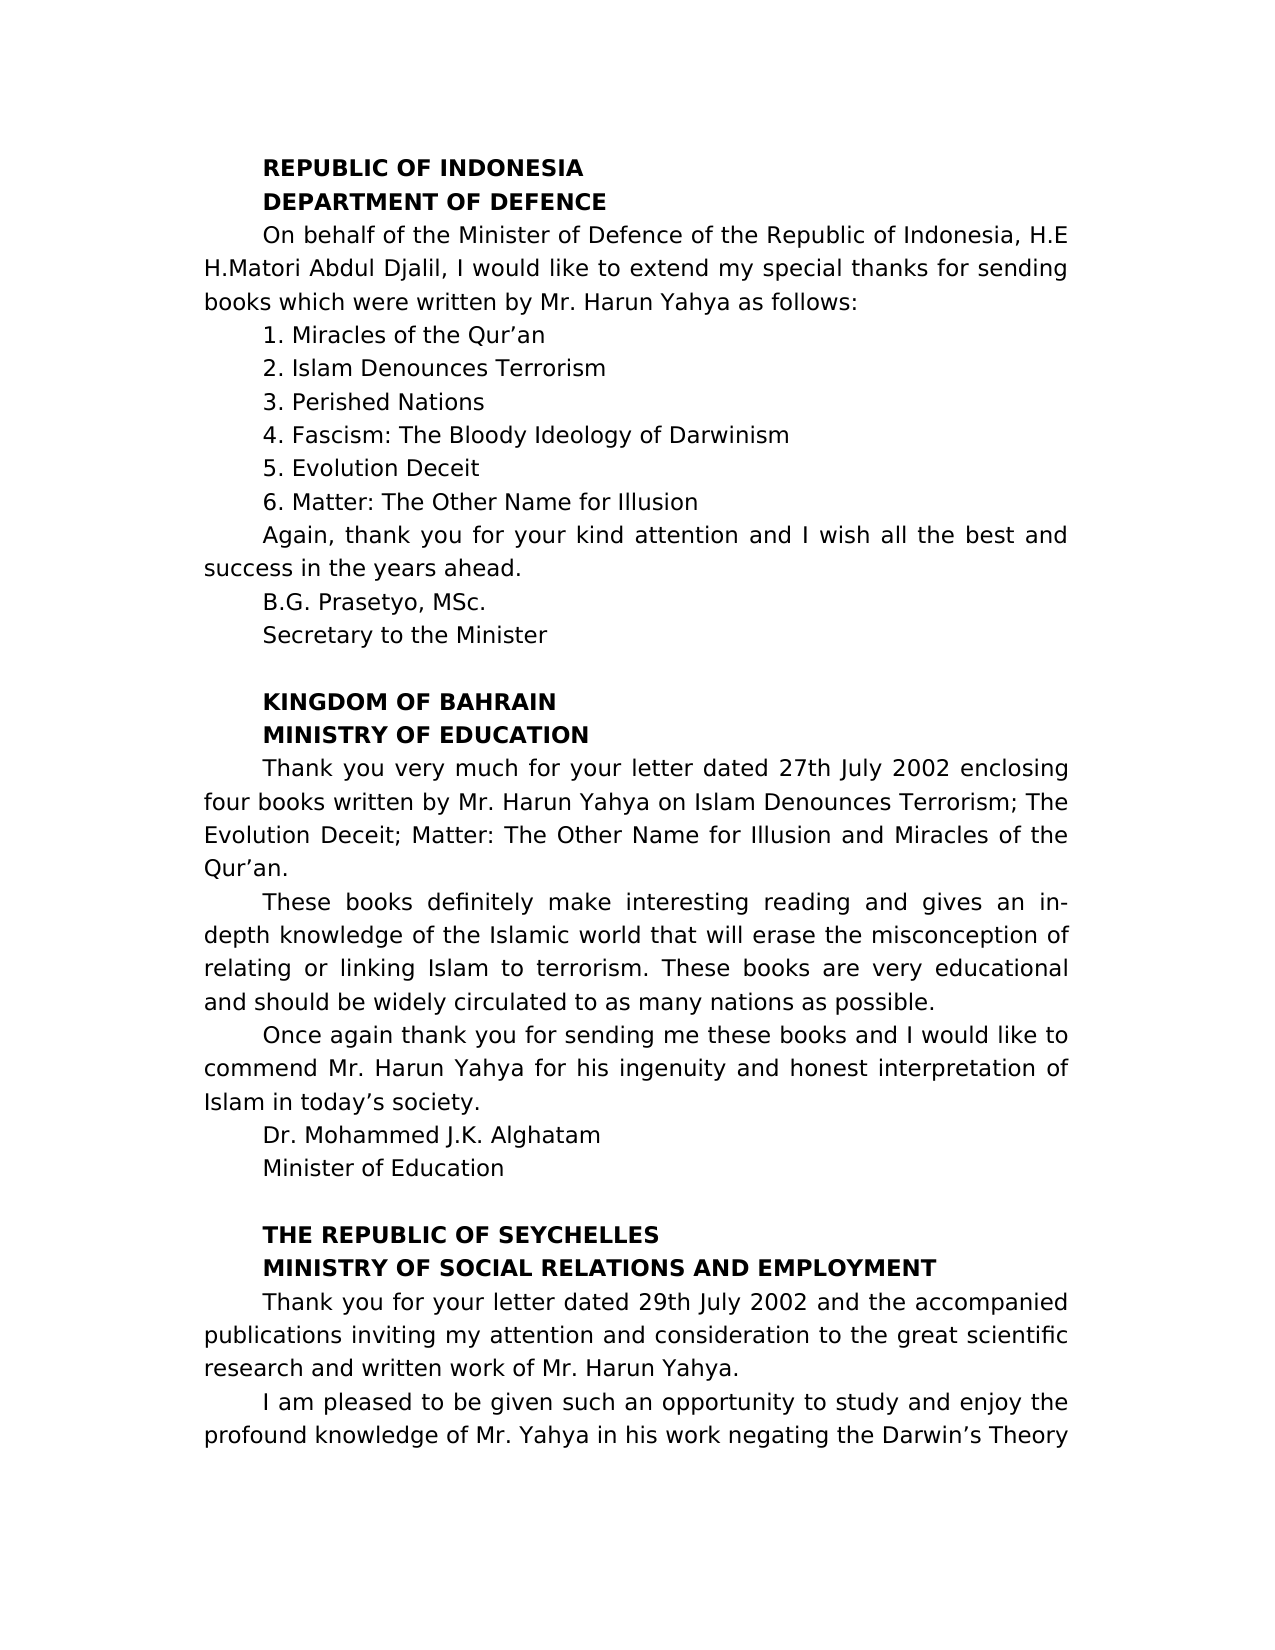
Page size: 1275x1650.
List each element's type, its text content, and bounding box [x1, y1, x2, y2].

text 1. Miracles of the Qur’an [203, 317, 1070, 350]
text MINISTRY OF SOCIAL RELATIONS AND EMPLOYMENT [203, 1250, 1070, 1283]
text B.G. Prasetyo, MSc. [203, 583, 1070, 617]
text 6. Matter: The Other Name for Illusion [203, 483, 1070, 517]
text Again, thank you for your kind attention and I wish all the best and success in the years ahead. [203, 517, 1070, 583]
text Secretary to the Minister [203, 617, 1070, 650]
text These books definitely make interesting reading and gives an in-depth knowledge of the Islamic world that will erase the misconception of relating or linking Islam to terrorism. These books are very educational and should be widely circulated to as many nations as possible. [203, 883, 1070, 1017]
text Thank you for your letter dated 29th July 2002 and the accompanied publications inviting my attention and consideration to the great scientific research and written work of Mr. Harun Yahya. [203, 1283, 1070, 1383]
text Minister of Education [203, 1150, 1070, 1183]
text DEPARTMENT OF DEFENCE [203, 183, 1070, 217]
text Dr. Mohammed J.K. Alghatam [203, 1117, 1070, 1150]
text 3. Perished Nations [203, 383, 1070, 417]
text THE REPUBLIC OF SEYCHELLES [203, 1217, 1070, 1250]
text Once again thank you for sending me these books and I would like to commend Mr. Harun Yahya for his ingenuity and honest interpretation of Islam in today’s society. [203, 1017, 1070, 1117]
text I am pleased to be given such an opportunity to study and enjoy the profound knowledge of Mr. Yahya in his work negating the Darwin’s Theory [203, 1383, 1070, 1450]
text KINGDOM OF BAHRAIN [203, 683, 1070, 717]
text 2. Islam Denounces Terrorism [203, 350, 1070, 383]
text 4. Fascism: The Bloody Ideology of Darwinism [203, 417, 1070, 450]
text Thank you very much for your letter dated 27th July 2002 enclosing four books written by Mr. Harun Yahya on Islam Denounces Terrorism; The Evolution Deceit; Matter: The Other Name for Illusion and Miracles of the Qur’an. [203, 750, 1070, 883]
text REPUBLIC OF INDONESIA [203, 150, 1070, 183]
text On behalf of the Minister of Defence of the Republic of Indonesia, H.E H.Matori Abdul Djalil, I would like to extend my special thanks for sending books which were written by Mr. Harun Yahya as follows: [203, 217, 1070, 317]
text 5. Evolution Deceit [203, 450, 1070, 483]
text MINISTRY OF EDUCATION [203, 717, 1070, 750]
